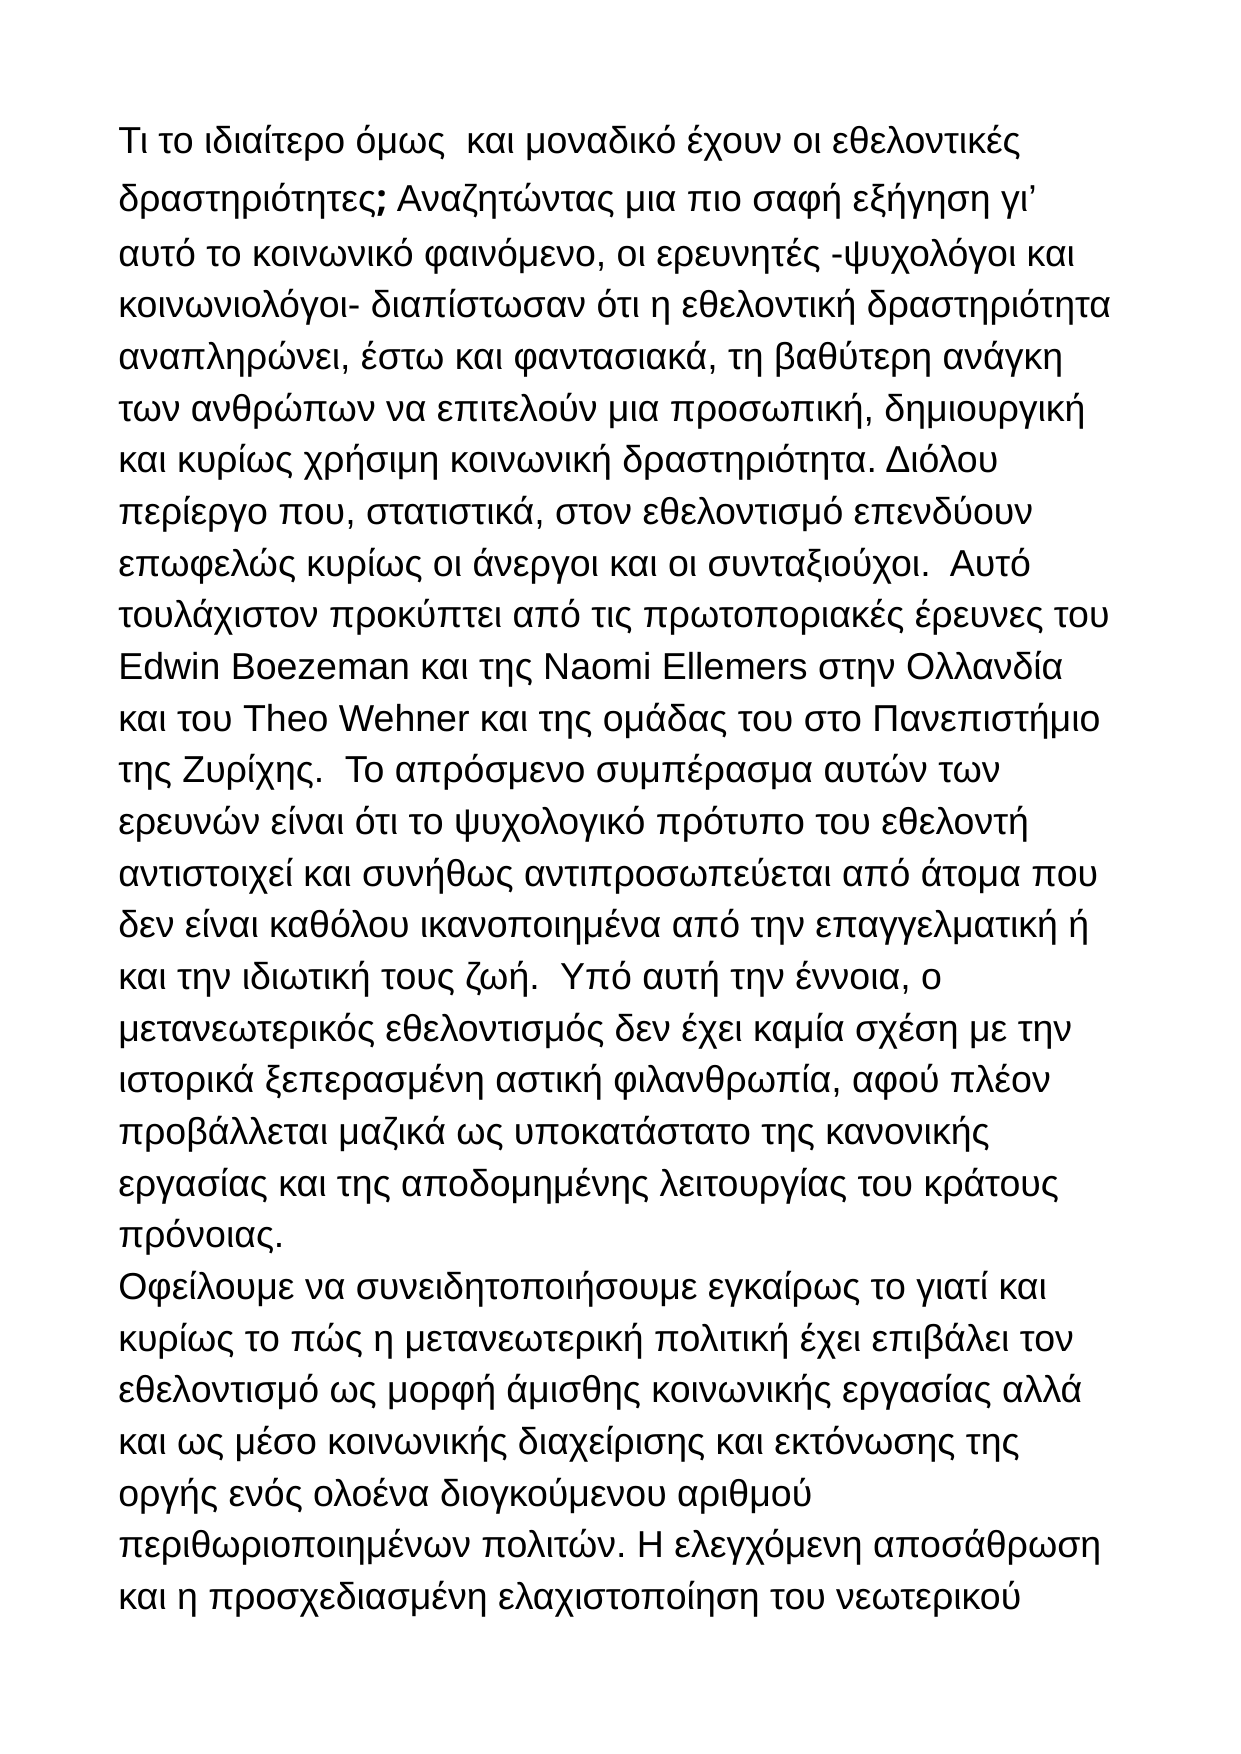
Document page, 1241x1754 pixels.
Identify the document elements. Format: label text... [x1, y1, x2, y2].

text Τι το ιδιαίτερο όμως και μοναδικό έχουν οι εθελοντικές δραστηριότητες; Αναζητώντας μια πιο σαφή εξήγηση γι’ αυτό το κοινωνικό φαινόμενο, οι ερευνητές -ψυχολόγοι και κοινωνιολόγοι- διαπίστωσαν ότι η εθελοντική δραστηριότητα αναπληρώνει, έστω και φαντασιακά, τη βαθύτερη ανάγκη των ανθρώπων να επιτελούν μια προσωπική, δημιουργική και κυρίως χρήσιμη κοινωνική δραστηριότητα. Διόλου περίεργο που, στατιστικά, στον εθελοντισμό επενδύουν επωφελώς κυρίως οι άνεργοι και οι συνταξιούχοι. Αυτό τουλάχιστον προκύπτει από τις πρωτοποριακές έρευνες του Edwin Boezeman και της Naomi Ellemers στην Ολλανδία και του Theo Wehner και της ομάδας του στο Πανεπιστήμιο της Ζυρίχης. Το απρόσμενο συμπέρασμα αυτών των ερευνών είναι ότι το ψυχολογικό πρότυπο του εθελοντή αντιστοιχεί και συνήθως αντιπροσωπεύεται από άτομα που δεν είναι καθόλου ικανοποιημένα από την επαγγελματική ή και την ιδιωτική τους ζωή. Υπό αυτή την έννοια, ο μετανεωτερικός εθελοντισμός δεν έχει καμία σχέση με την ιστορικά ξεπερασμένη αστική φιλανθρωπία, αφού πλέον προβάλλεται μαζικά ως υποκατάστατο της κανονικής εργασίας και της αποδομημένης λειτουργίας του κράτους πρόνοιας. [118, 118, 1122, 1256]
text Οφείλουμε να συνειδητοποιήσουμε εγκαίρως το γιατί και κυρίως το πώς η μετανεωτερική πολιτική έχει επιβάλει τον εθελοντισμό ως μορφή άμισθης κοινωνικής εργασίας αλλά και ως μέσο κοινωνικής διαχείρισης και εκτόνωσης της οργής ενός ολοένα διογκούμενου αριθμού περιθωριοποιημένων πολιτών. Η ελεγχόμενη αποσάθρωση και η προσχεδιασμένη ελαχιστοποίηση του νεωτερικού [118, 1264, 1122, 1617]
